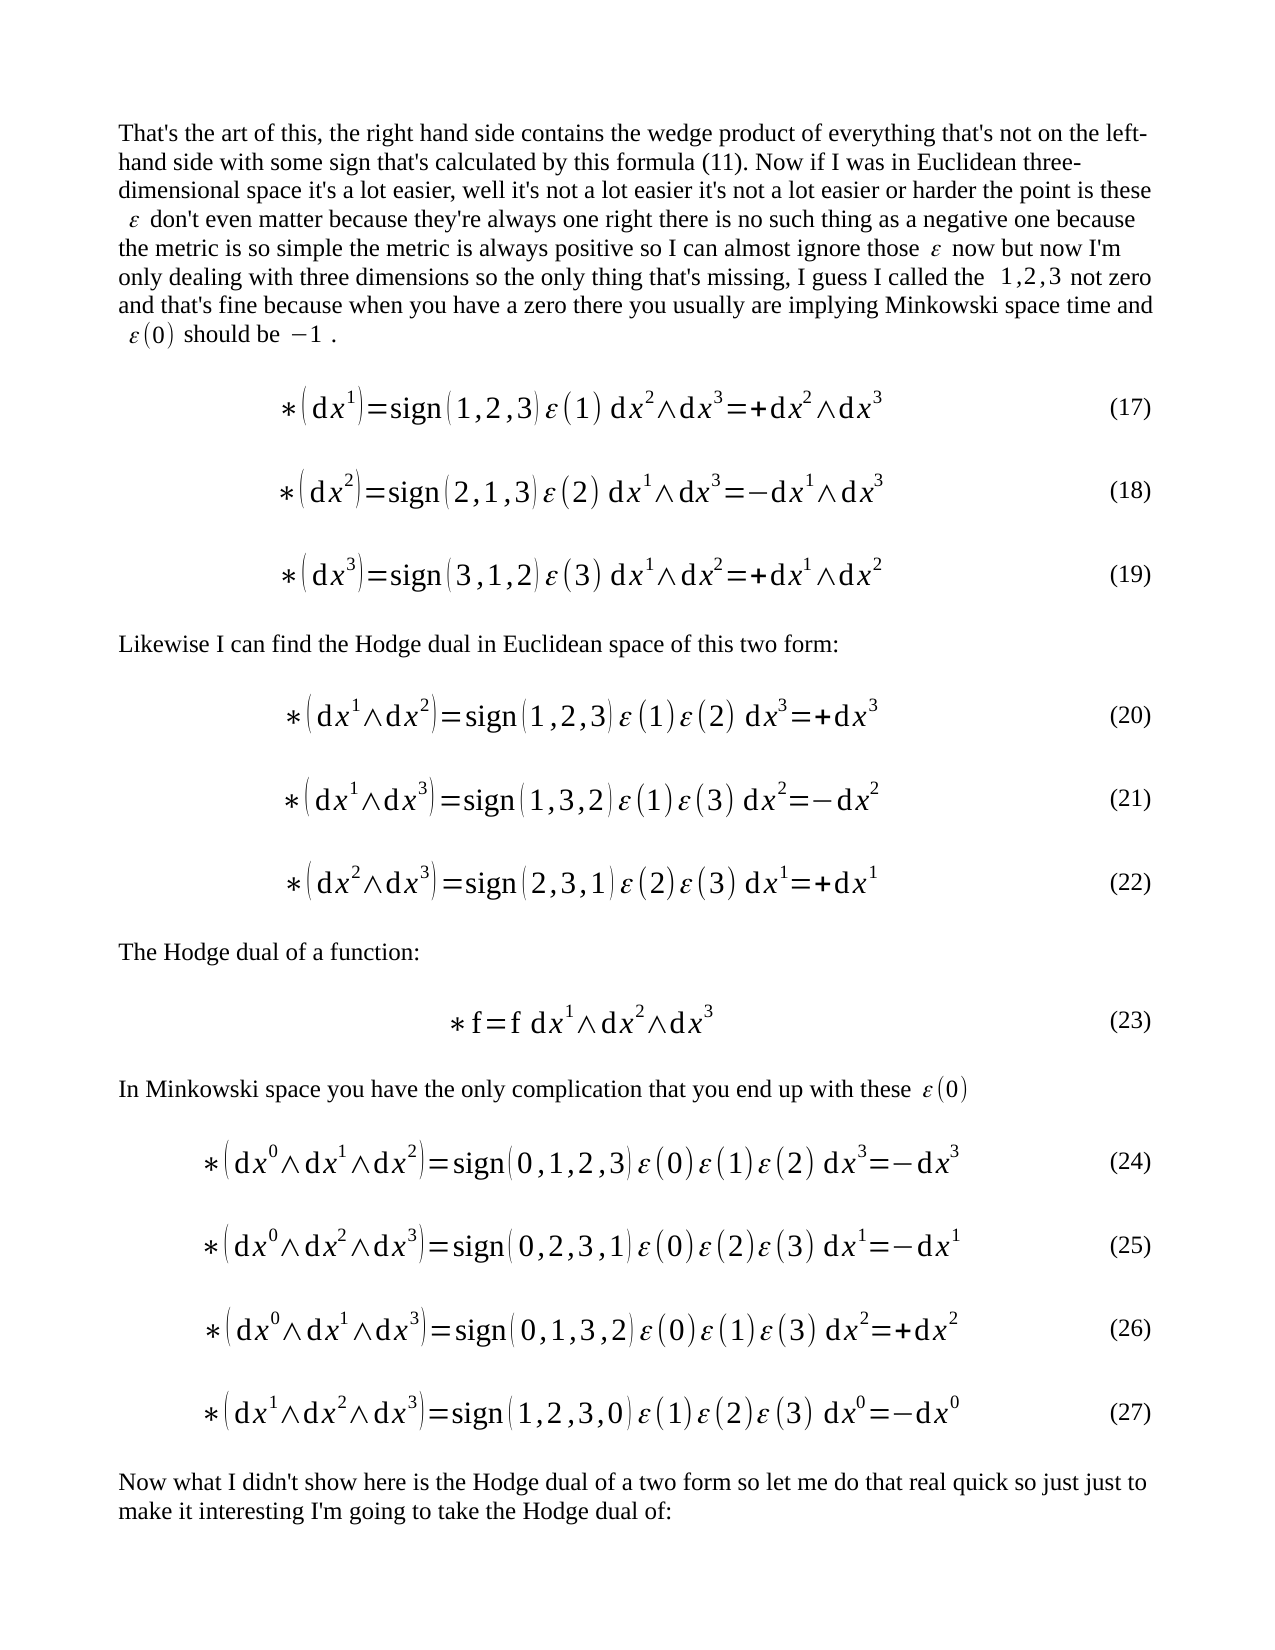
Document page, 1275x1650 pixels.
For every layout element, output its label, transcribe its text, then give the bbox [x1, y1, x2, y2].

table_header [118, 379, 1041, 433]
text In Minkowski space you have the only complication that you end up with these [118, 1074, 1157, 1104]
text That's the art of this, the right hand side contains the wedge product of everything that's not on the left-hand side with some sign that's calculated by this formula (11). Now if I was in Euclidean three-dimensional space it's a lot easier, well it's not a lot easier it's not a lot easier or harder the point is thesedon't even matter because they're always one right there is no such thing as a negative one because the metric is so simple the metric is always positive so I can almost ignore thosenow but now I'm only dealing with three dimensions so the only thing that's missing, I guess I called the not zero and that's fine because when you have a zero there you usually are implying Minkowski space time and should be. [118, 118, 1157, 350]
table_header (27) [1041, 1384, 1157, 1438]
table_header [118, 462, 1041, 517]
text The Hodge dual of a function: [118, 937, 1157, 966]
table_header [118, 1217, 1041, 1271]
table_header [118, 1384, 1041, 1438]
table_header (20) [1041, 687, 1157, 741]
table_header (21) [1041, 770, 1157, 825]
table_header (17) [1041, 379, 1157, 433]
table_header (22) [1041, 854, 1157, 908]
table_header (24) [1041, 1133, 1157, 1188]
text Now what I didn't show here is the Hodge dual of a two form so let me do that real quick so just just to make it interesting I'm going to take the Hodge dual of: [118, 1467, 1157, 1525]
table_header [118, 1133, 1041, 1188]
text Likewise I can find the Hodge dual in Euclidean space of this two form: [118, 629, 1157, 658]
table_header (19) [1041, 546, 1157, 600]
table_header (23) [1041, 995, 1157, 1045]
table_header (25) [1041, 1217, 1157, 1271]
table_header [118, 1300, 1041, 1355]
table_header (18) [1041, 462, 1157, 517]
table_header [118, 854, 1041, 908]
table_header (26) [1041, 1300, 1157, 1355]
table_header [118, 687, 1041, 741]
table_header [118, 770, 1041, 825]
table_header [118, 995, 1041, 1045]
table_header [118, 546, 1041, 600]
